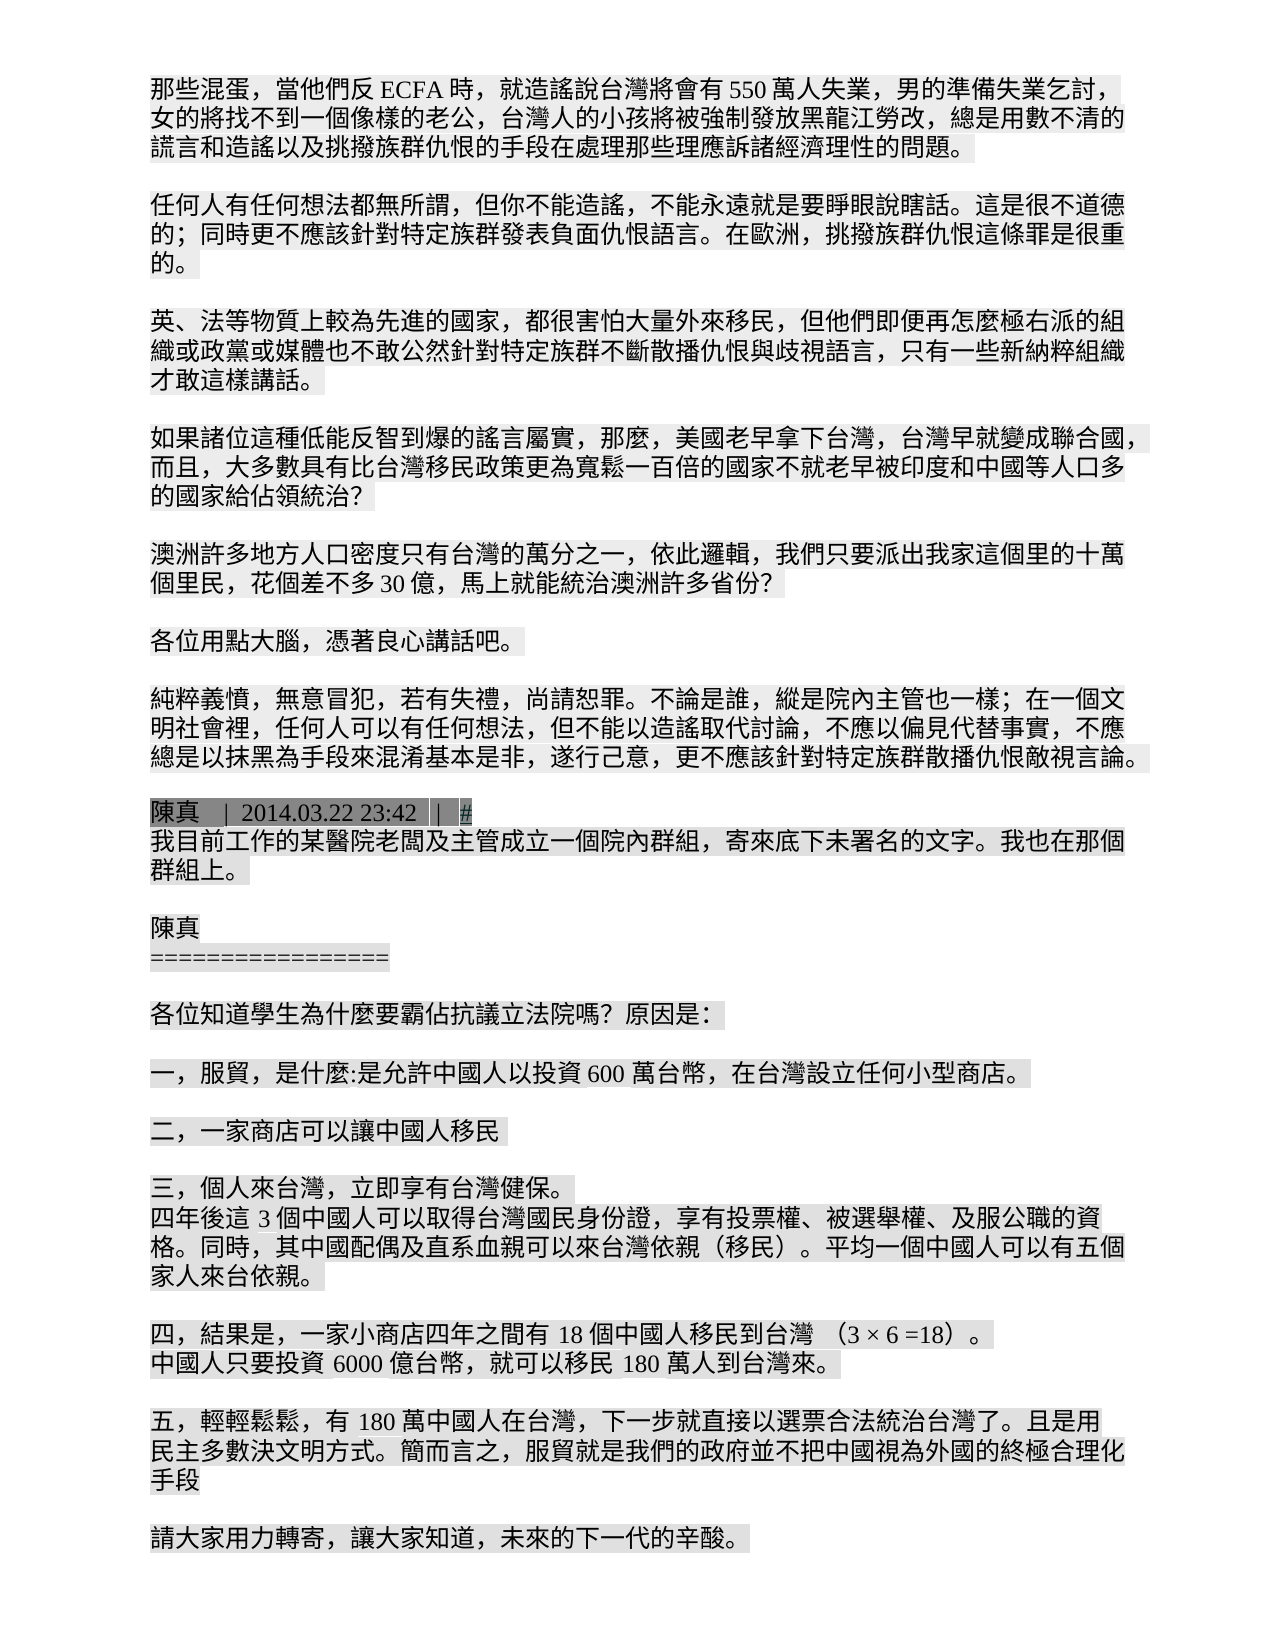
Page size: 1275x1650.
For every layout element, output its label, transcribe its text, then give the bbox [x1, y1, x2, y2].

text 陳真 | 2014.03.22 23:42 | # [150, 798, 1125, 827]
text 我目前工作的某醫院老闆及主管成立一個院內群組，寄來底下未署名的文字。我也在那個群組上。 陳真 ================= 各位知道學生為什麼要霸佔抗議立法院嗎？原因是： 一，服貿，是什麼:是允許中國人以投資600 萬台幣，在台灣設立任何小型商店。 二，一家商店可以讓中國人移民 三，個人來台灣，立即享有台灣健保。 四年後這 3 個中國人可以取得台灣國民身份證，享有投票權、被選舉權、及服公職的資格。同時，其中國配偶及直系血親可以來台灣依親（移民）。平均一個中國人可以有五個家人來台依親。 四，結果是，一家小商店四年之間有 18 個中國人移民到台灣 （3 × 6 =18）。 中國人只要投資 6000 億台幣，就可以移民 180 萬人到台灣來。 五，輕輕鬆鬆，有 180 萬中國人在台灣，下一步就直接以選票合法統治台灣了。且是用民主多數決文明方式。簡而言之，服貿就是我們的政府並不把中國視為外國的終極合理化手段 請大家用力轉寄，讓大家知道，未來的下一代的辛酸。 [150, 827, 1125, 1553]
text 我給這個院內群組回了信。我說： 這文章所寫，無一字是事實。若真是如此，本人將更加熱烈歡迎咱同為中國人的同胞的到來。全世界任何人都可以來台灣，為何自己同胞就不行。 諸位想反對什麼都行，但別總是以謠言惑眾。依各位的邏輯，大陸老早統治全世界，因為他有十幾億人口，幾萬兆外匯存底，足以佔領許多國家，光派一個省份就能佔領整個澳洲。而且，世界各國都急著想和大陸建立各種貿易協定，因為這是一塊大餅，一個迅速成形的世界舞台中心，依各位的邏輯，他們不就老早已經被大陸統治？ 依各位的邏輯，歐盟較先進的國家怎麼沒被其它窮國淹沒？小弟在歐洲住十幾年，各國互相往來自由工作居住等等，國界尺度寬鬆，連簽證都不用，怎麼不見誰被誰給淹沒給統治給佔領了？ 那些混蛋，當他們反ECFA時，就造謠說台灣將會有550萬人失業，男的準備失業乞討，女的將找不到一個像樣的老公，台灣人的小孩將被強制發放黑龍江勞改，總是用數不清的謊言和造謠以及挑撥族群仇恨的手段在處理那些理應訴諸經濟理性的問題。 任何人有任何想法都無所謂，但你不能造謠，不能永遠就是要睜眼說瞎話。這是很不道德的；同時更不應該針對特定族群發表負面仇恨語言。在歐洲，挑撥族群仇恨這條罪是很重的。 英、法等物質上較為先進的國家，都很害怕大量外來移民，但他們即便再怎麼極右派的組織或政黨或媒體也不敢公然針對特定族群不斷散播仇恨與歧視語言，只有一些新納粹組織才敢這樣講話。 如果諸位這種低能反智到爆的謠言屬實，那麼，美國老早拿下台灣，台灣早就變成聯合國，而且，大多數具有比台灣移民政策更為寬鬆一百倍的國家不就老早被印度和中國等人口多的國家給佔領統治？ 澳洲許多地方人口密度只有台灣的萬分之一，依此邏輯，我們只要派出我家這個里的十萬個里民，花個差不多30億，馬上就能統治澳洲許多省份？ 各位用點大腦，憑著良心講話吧。 純粹義憤，無意冒犯，若有失禮，尚請恕罪。不論是誰，縱是院內主管也一樣；在一個文明社會裡，任何人可以有任何想法，但不能以造謠取代討論，不應以偏見代替事實，不應總是以抹黑為手段來混淆基本是非，遂行己意，更不應該針對特定族群散播仇恨敵視言論。 [150, 75, 1125, 773]
